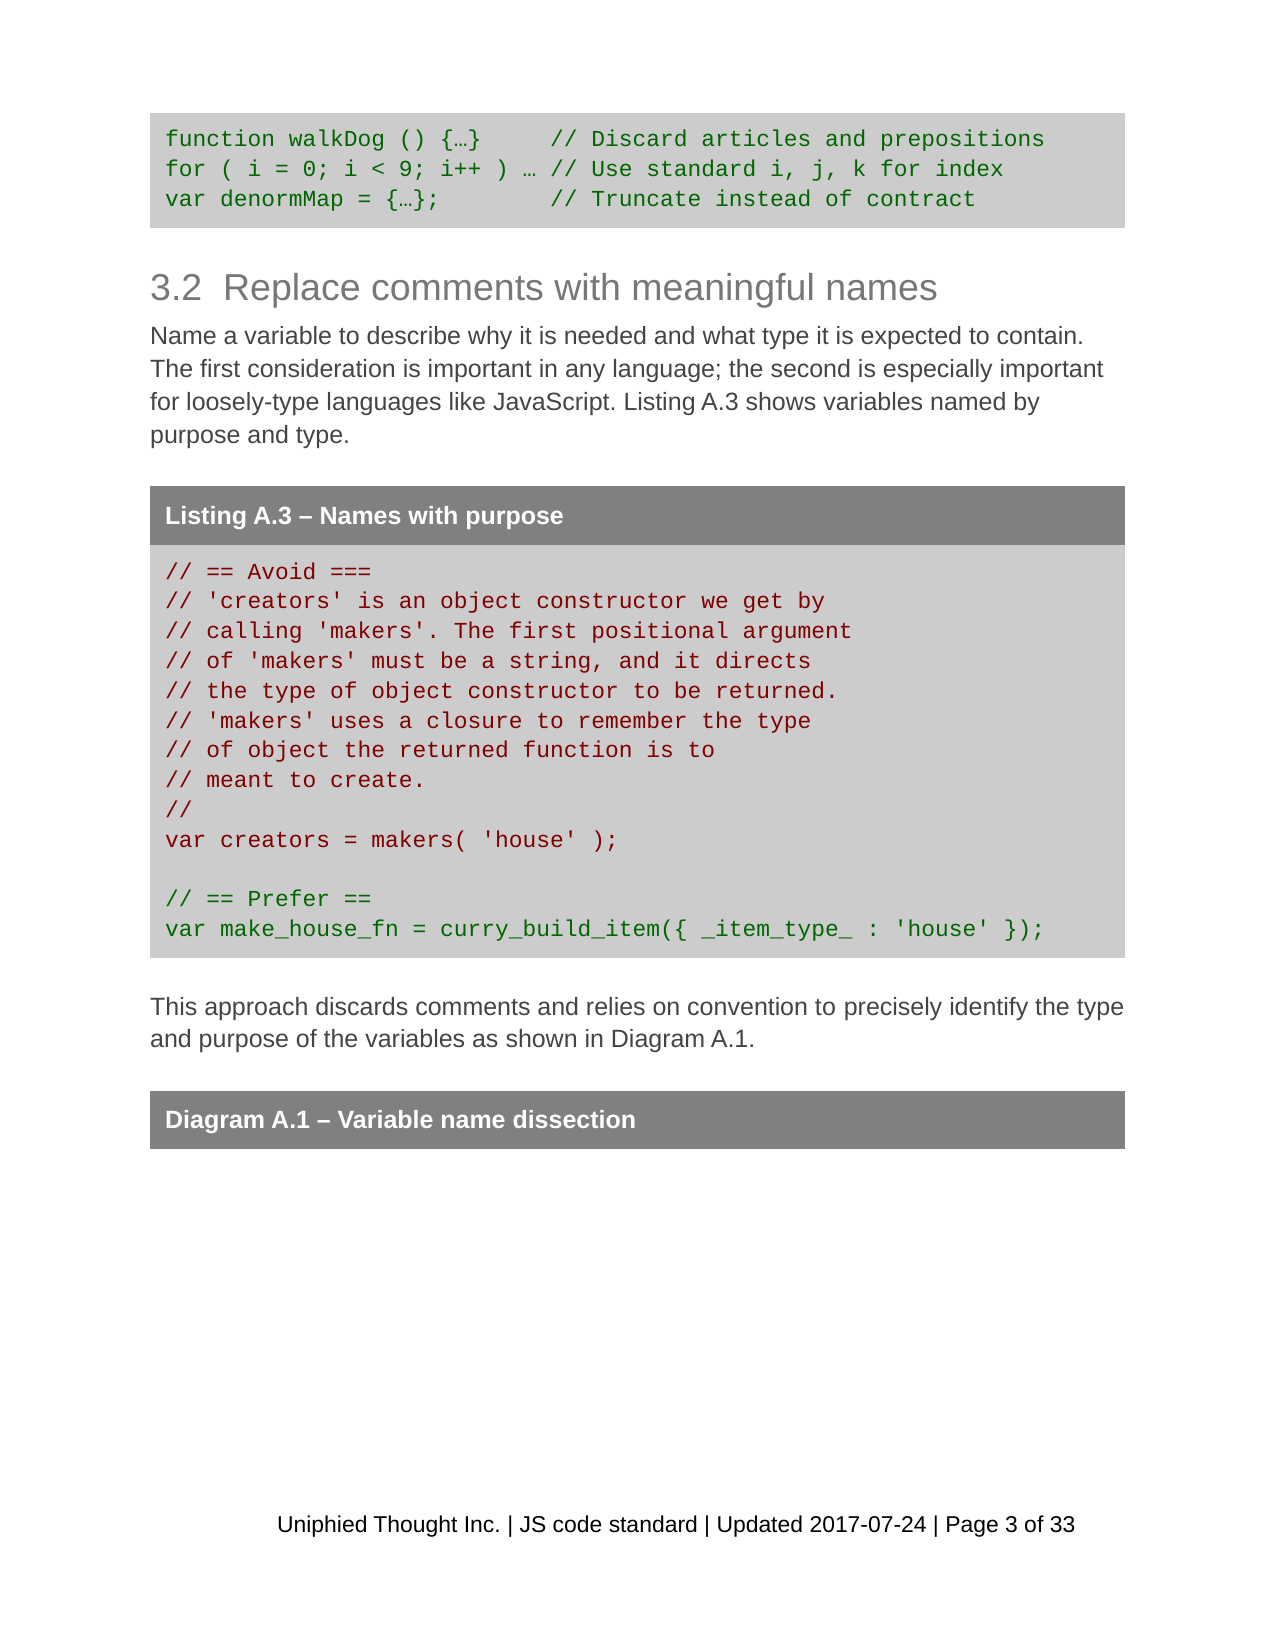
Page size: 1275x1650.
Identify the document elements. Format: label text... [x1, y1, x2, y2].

text Name a variable to describe why it is needed and what type it is expected to contain. The first consideration is important in any language; the second is especially important for loosely-type languages like JavaScript. Listing A.3 shows variables named by purpose and type. [150, 321, 1125, 449]
table_header Listing A.3 – Names with purpose [150, 486, 1125, 545]
text This approach discards comments and relies on convention to precisely identify the type and purpose of the variables as shown in Diagram A.1. [150, 991, 1125, 1053]
table_cell // == Avoid === // 'creators' is an object constructor we get by // calling 'makers'. The first positional argument // of 'makers' must be a string, and it directs // the type of object constructor to be returned. // 'makers' uses a closure to remember the type // of object the returned function is to // meant to create. // var creators = makers( 'house' ); // == Prefer == var make_house_fn = curry_build_item({ _item_type_ : 'house' }); [150, 545, 1125, 958]
table_header Diagram A.1 – Variable name dissection [150, 1091, 1125, 1149]
subtitle Replace comments with meaningful names [150, 266, 1125, 309]
table_cell function walkDog () {…} // Discard articles and prepositions for ( i = 0; i < 9; i++ ) … // Use standard i, j, k for index var denormMap = {…}; // Truncate instead of contract [150, 113, 1125, 228]
